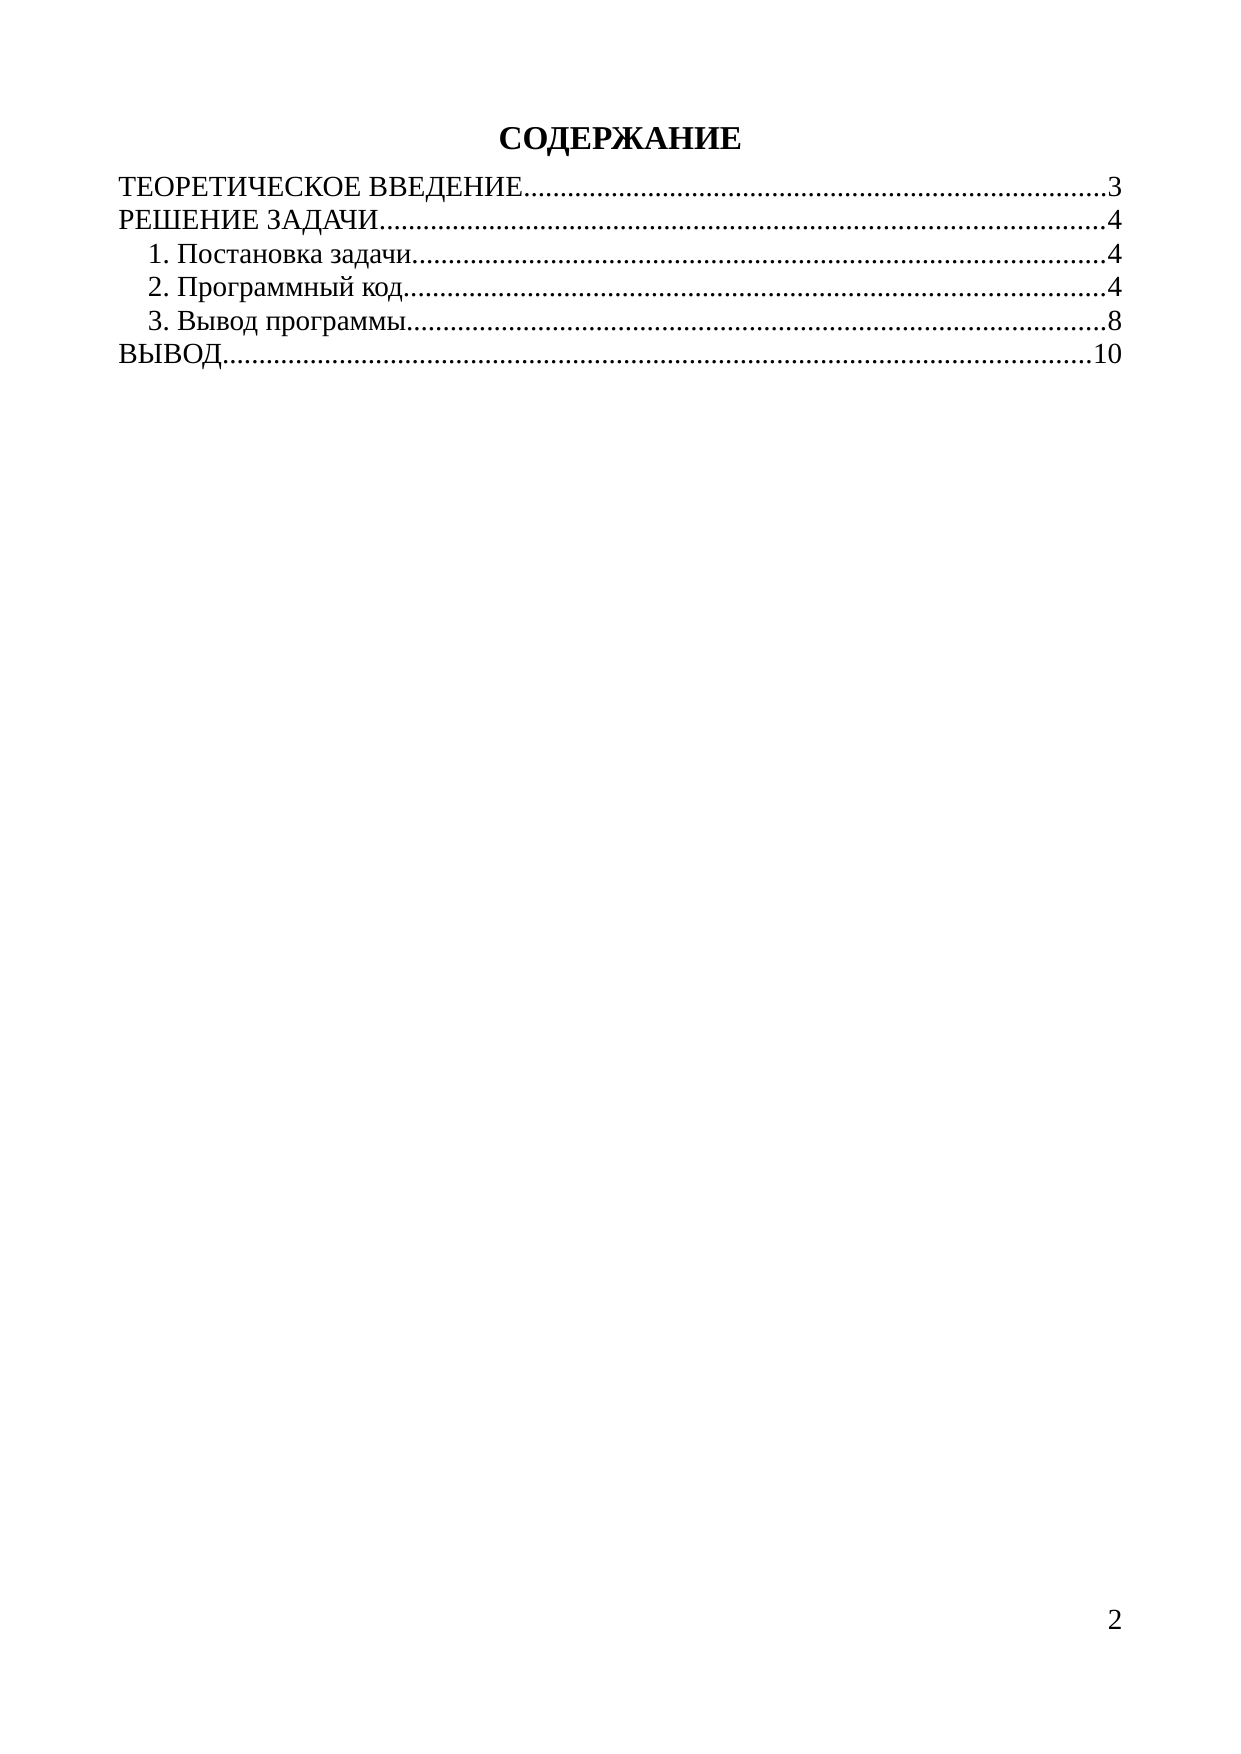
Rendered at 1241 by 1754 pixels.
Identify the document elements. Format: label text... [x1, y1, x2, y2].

subtitle СОДЕРЖАНИЕ [118, 118, 1122, 156]
text РЕШЕНИЕ ЗАДАЧИ 4 [118, 202, 1122, 236]
text ТЕОРЕТИЧЕСКОЕ ВВЕДЕНИЕ 3 [118, 169, 1122, 202]
text 3. Вывод программы 8 [148, 303, 1122, 337]
text 2. Программный код 4 [148, 269, 1122, 303]
text 1. Постановка задачи 4 [148, 236, 1122, 269]
text ВЫВОД 10 [118, 337, 1122, 370]
